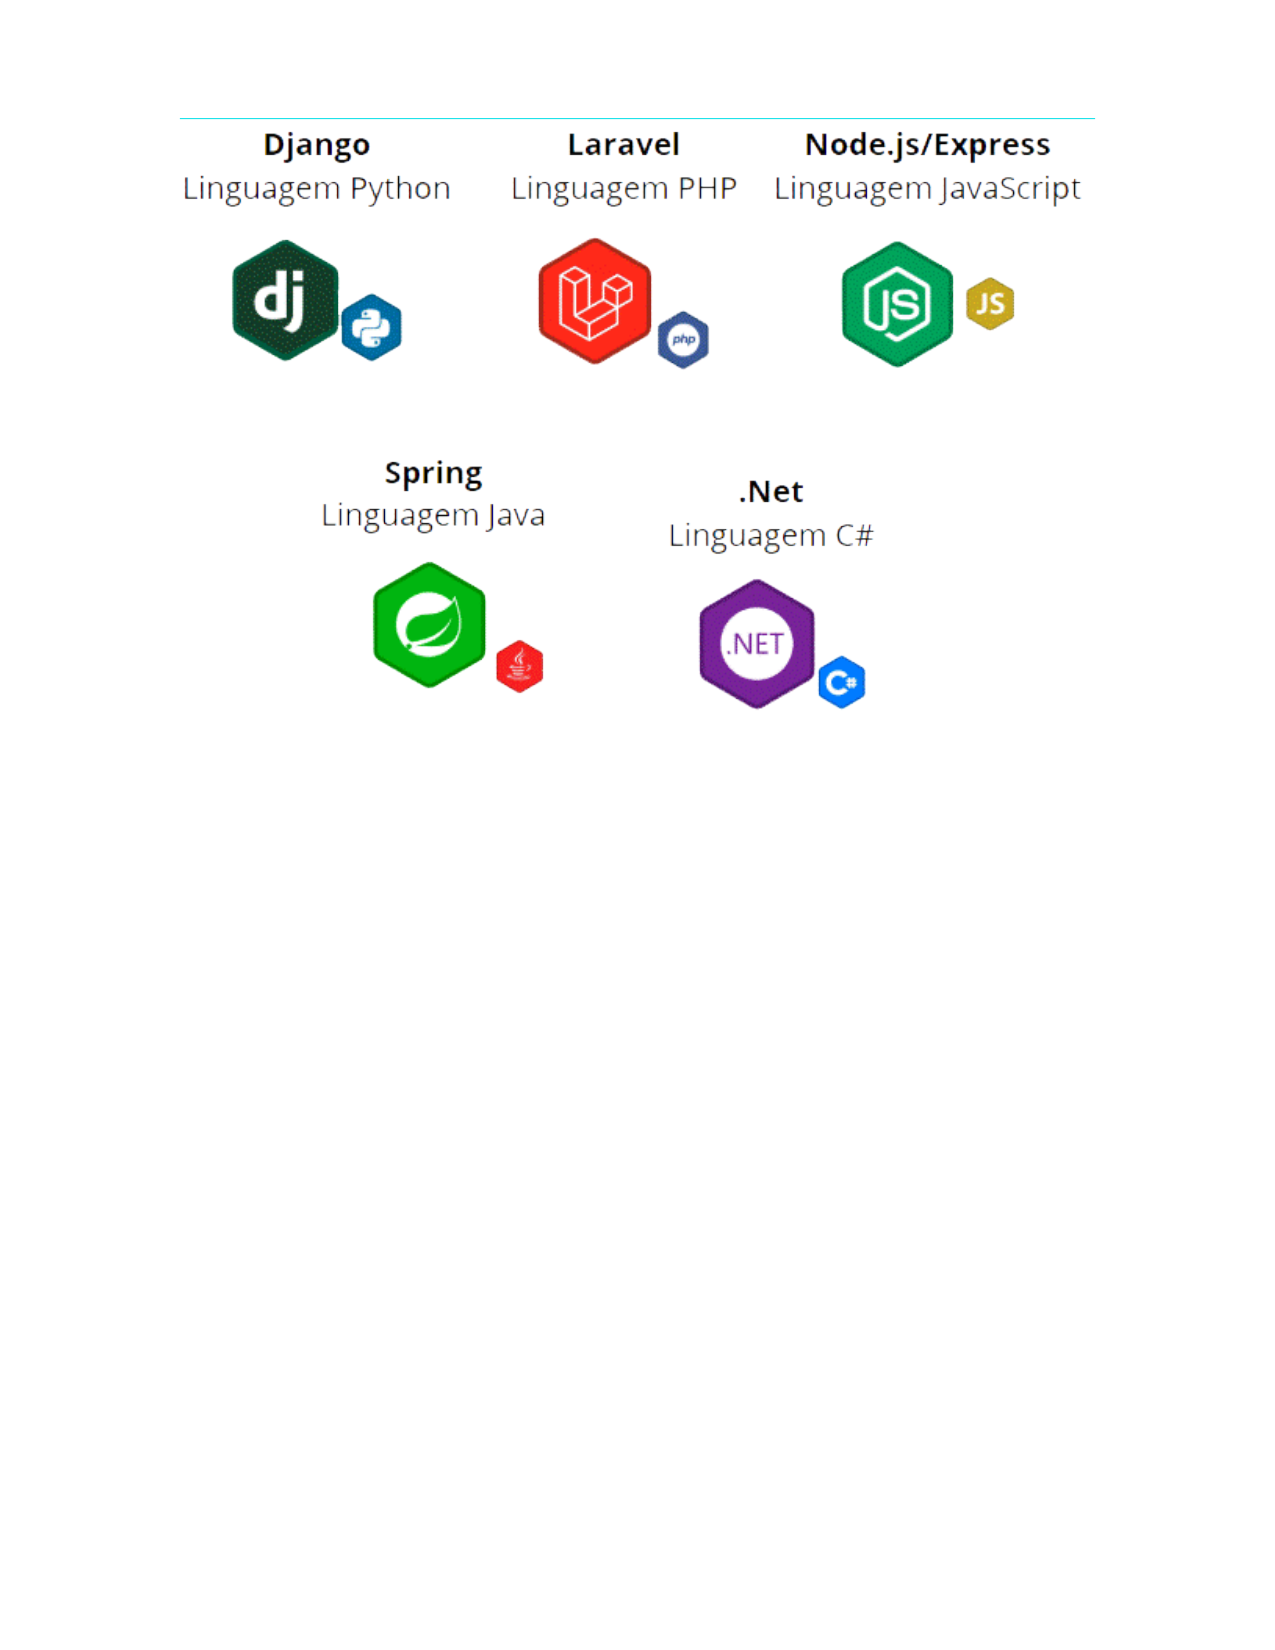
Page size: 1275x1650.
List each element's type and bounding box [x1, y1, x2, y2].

picture [179, 118, 1096, 734]
